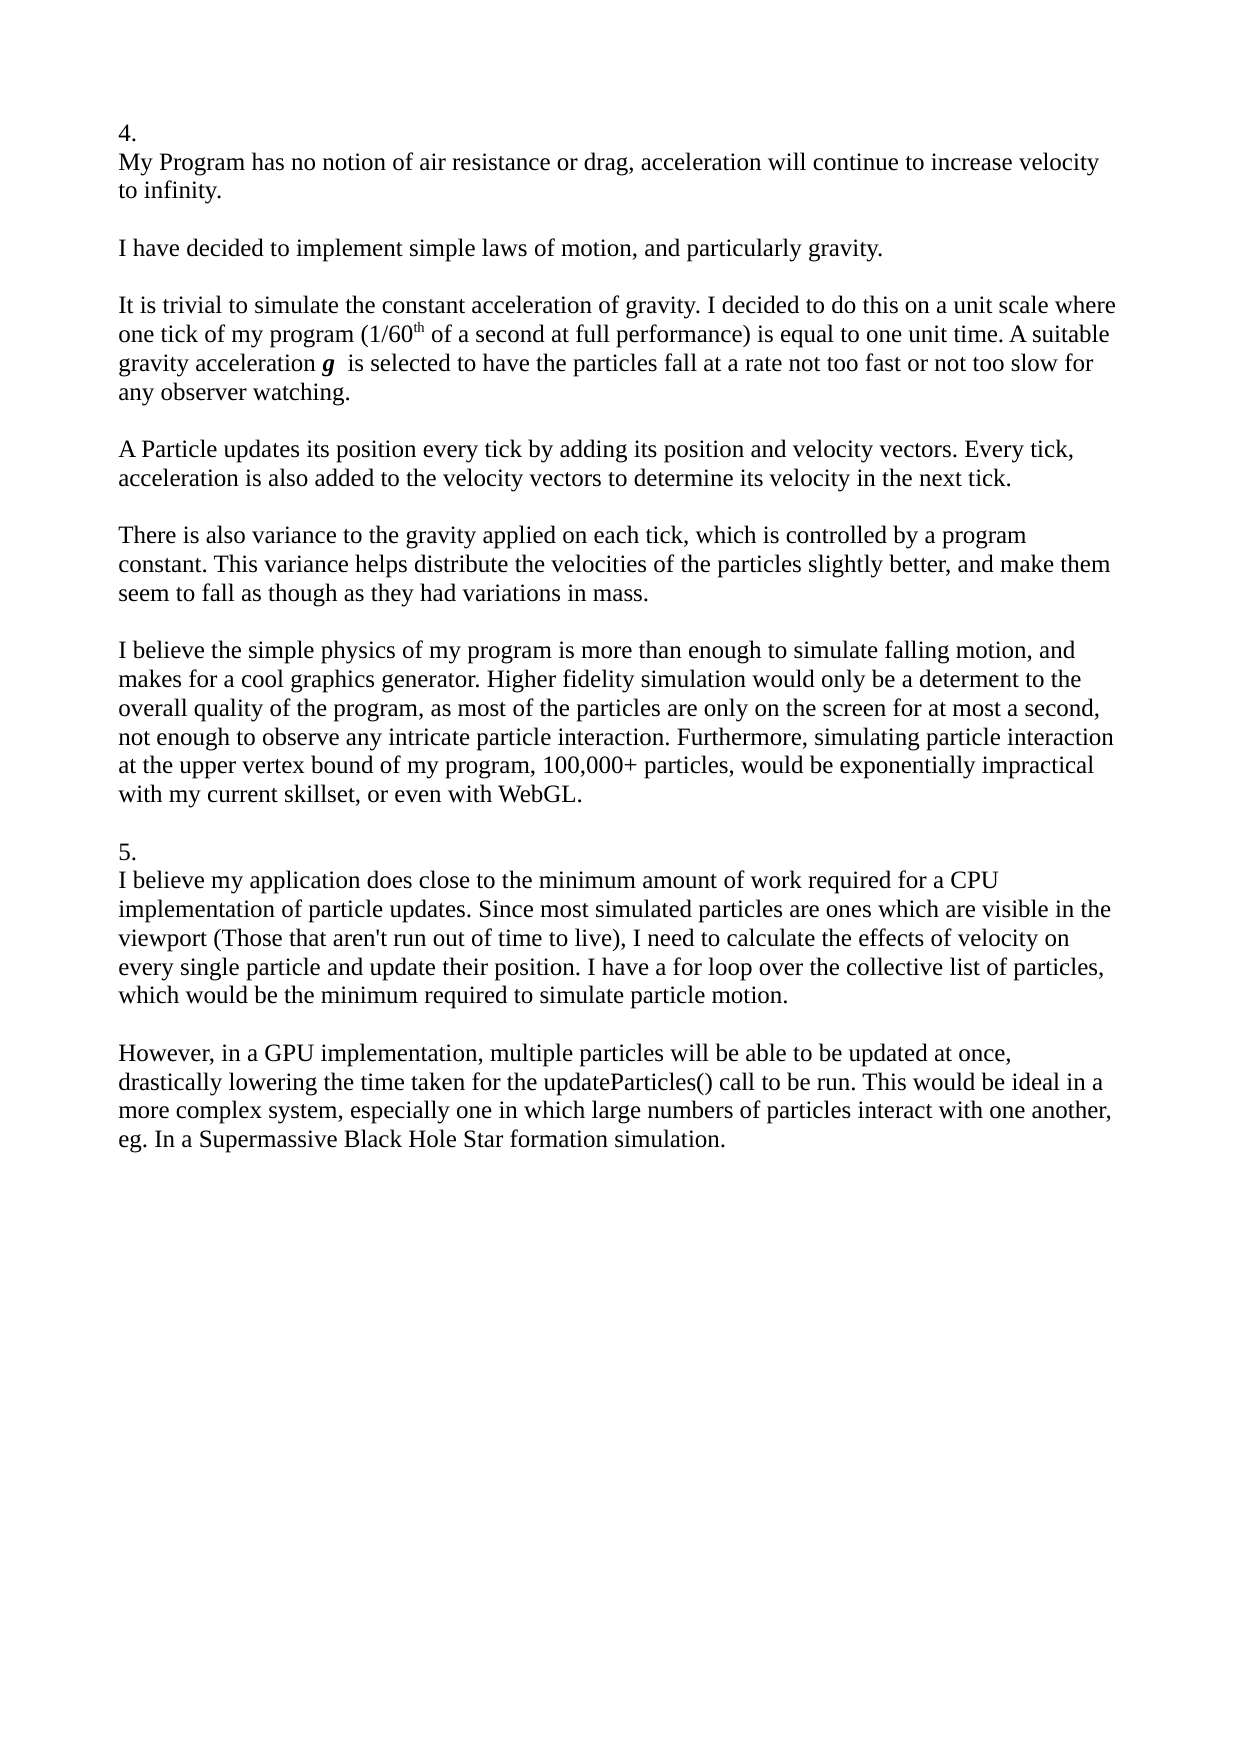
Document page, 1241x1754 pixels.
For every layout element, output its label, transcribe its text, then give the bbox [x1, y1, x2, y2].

text There is also variance to the gravity applied on each tick, which is controlled by a program constant. This variance helps distribute the velocities of the particles slightly better, and make them seem to fall as though as they had variations in mass. [118, 521, 1122, 607]
text I have decided to implement simple laws of motion, and particularly gravity. [118, 233, 1122, 262]
text I believe the simple physics of my program is more than enough to simulate falling motion, and makes for a cool graphics generator. Higher fidelity simulation would only be a determent to the overall quality of the program, as most of the particles are only on the screen for at most a second, not enough to observe any intricate particle interaction. Furthermore, simulating particle interaction at the upper vertex bound of my program, 100,000+ particles, would be exponentially impractical with my current skillset, or even with WebGL. [118, 636, 1122, 808]
text However, in a GPU implementation, multiple particles will be able to be updated at once, drastically lowering the time taken for the updateParticles() call to be run. This would be ideal in a more complex system, especially one in which large numbers of particles interact with one another, eg. In a Supermassive Black Hole Star formation simulation. [118, 1038, 1122, 1153]
text I believe my application does close to the minimum amount of work required for a CPU implementation of particle updates. Since most simulated particles are ones which are visible in the viewport (Those that aren't run out of time to live), I need to calculate the effects of velocity on every single particle and update their position. I have a for loop over the collective list of particles, which would be the minimum required to simulate particle motion. [118, 866, 1122, 1009]
text 4. [118, 118, 1122, 147]
text It is trivial to simulate the constant acceleration of gravity. I decided to do this on a unit scale where one tick of my program (1/60th of a second at full performance) is equal to one unit time. A suitable gravity acceleration g is selected to have the particles fall at a rate not too fast or not too slow for any observer watching. [118, 291, 1122, 406]
text My Program has no notion of air resistance or drag, acceleration will continue to increase velocity to infinity. [118, 147, 1122, 204]
text 5. [118, 837, 1122, 866]
text A Particle updates its position every tick by adding its position and velocity vectors. Every tick, acceleration is also added to the velocity vectors to determine its velocity in the next tick. [118, 434, 1122, 492]
